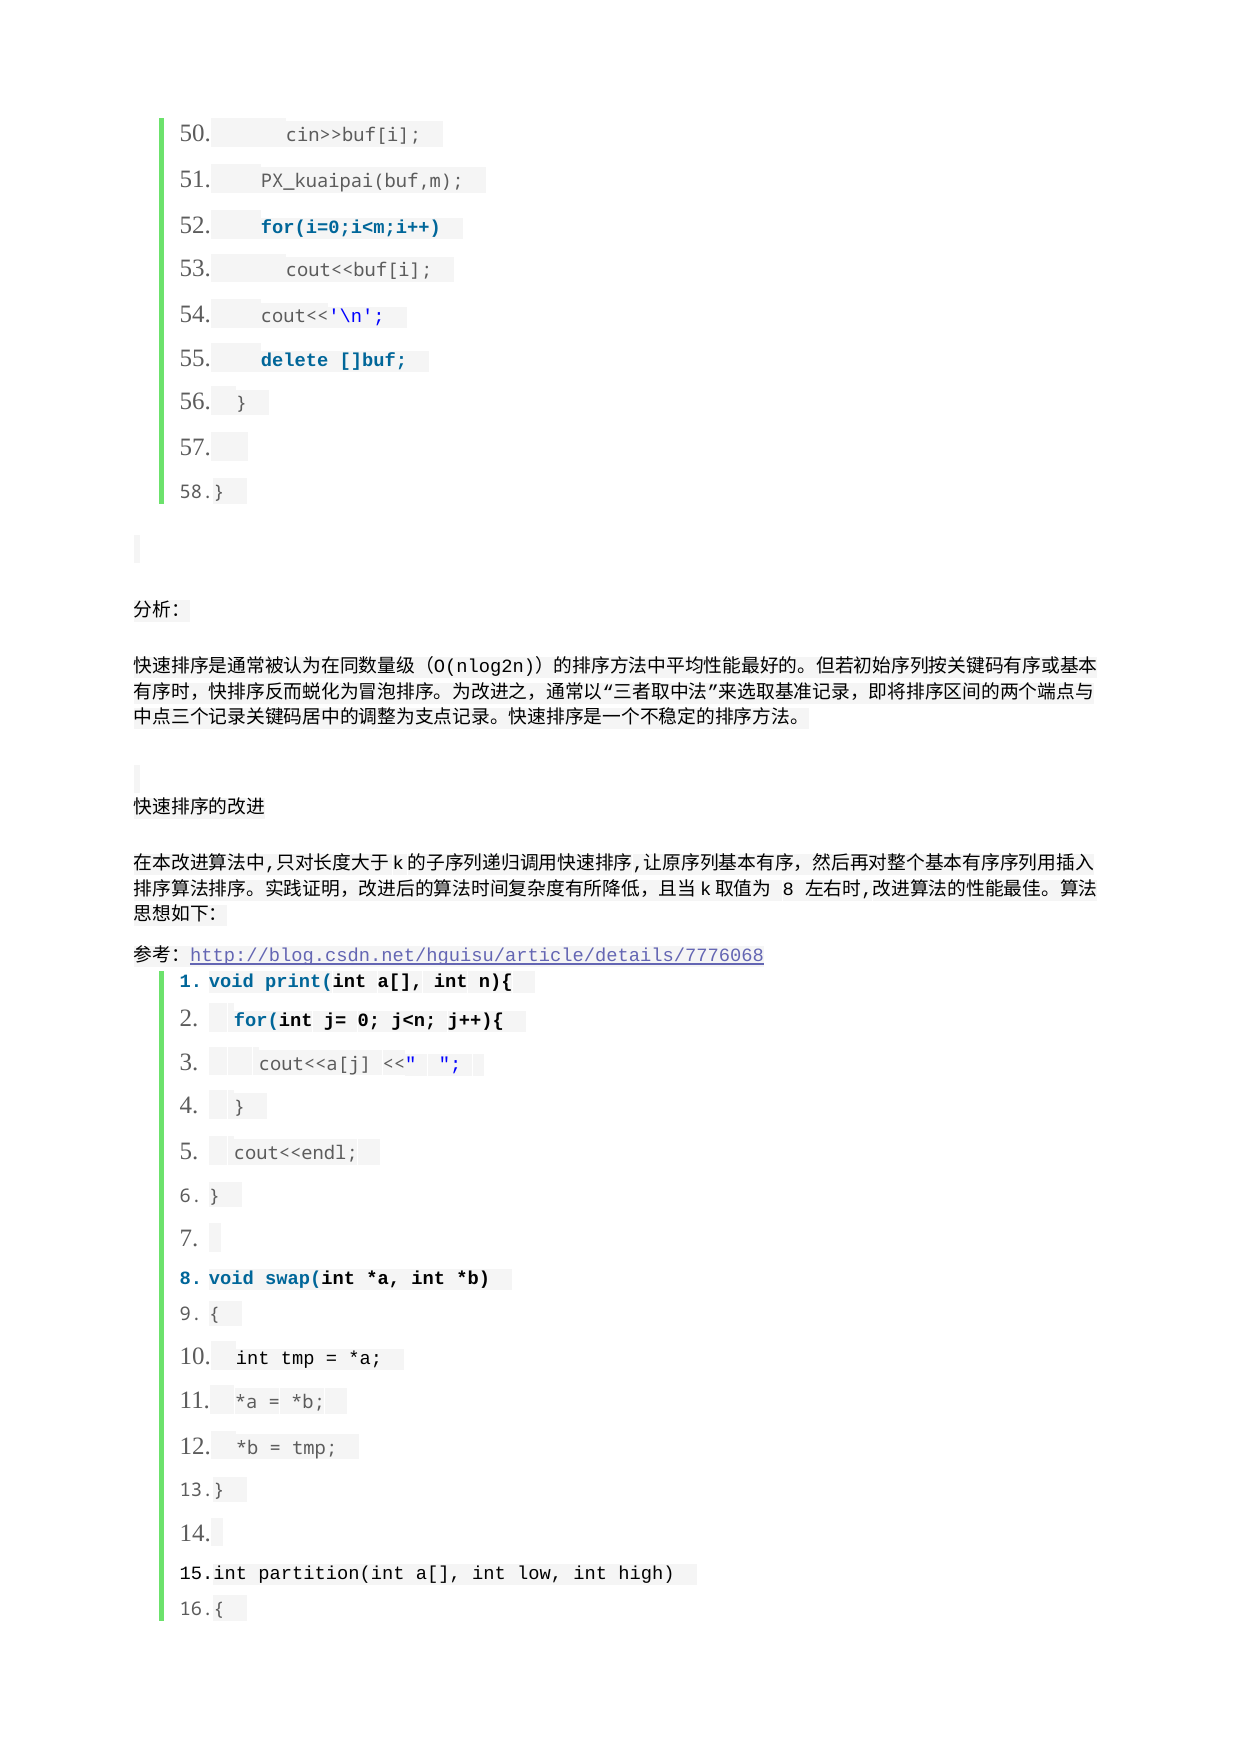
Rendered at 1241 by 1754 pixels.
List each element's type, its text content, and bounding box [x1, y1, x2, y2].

list for(i=0;i<m;i++) [164, 210, 1122, 239]
list cout<<'\n'; [164, 299, 1122, 328]
list cout<<buf[i]; [164, 253, 1122, 282]
list cin>>buf[i]; [164, 118, 1122, 147]
list *b = tmp; [164, 1431, 1122, 1459]
text 快速排序是通常被认为在同数量级（O(nlog2n)）的排序方法中平均性能最好的。但若初始序列按关键码有序或基本有序时，快排序反而蜕化为冒泡排序。为改进之，通常以“三者取中法”来选取基准记录，即将排序区间的两个端点与中点三个记录关键码居中的调整为支点记录。快速排序是一个不稳定的排序方法。 [134, 657, 1106, 729]
list } [164, 1090, 1122, 1119]
list *a = *b; [164, 1385, 1122, 1414]
list for(int j= 0; j<n; j++){ [164, 1003, 1122, 1032]
text 快速排序的改进 [134, 764, 1106, 819]
list } [164, 478, 1122, 504]
list } [164, 386, 1122, 415]
list { [164, 1595, 1122, 1621]
text 参考：http://blog.csdn.net/hguisu/article/details/7776068 [134, 946, 1106, 967]
list cout<<a[j] <<" "; [164, 1047, 1122, 1076]
list { [164, 1301, 1122, 1326]
text 在本改进算法中,只对长度大于k的子序列递归调用快速排序,让原序列基本有序，然后再对整个基本有序序列用插入排序算法排序。实践证明，改进后的算法时间复杂度有所降低，且当k取值为 8 左右时,改进算法的性能最佳。算法思想如下： [134, 854, 1106, 926]
list void print(int a[], int n){ [164, 971, 1122, 993]
list PX_kuaipai(buf,m); [164, 164, 1122, 193]
list int partition(int a[], int low, int high) [164, 1563, 1122, 1585]
list cout<<endl; [164, 1136, 1122, 1165]
text 分析： [134, 600, 1106, 622]
list } [164, 1182, 1122, 1207]
list int tmp = *a; [164, 1341, 1122, 1370]
list } [164, 1477, 1122, 1502]
list void swap(int *a, int *b) [164, 1269, 1122, 1290]
list delete []buf; [164, 343, 1122, 372]
